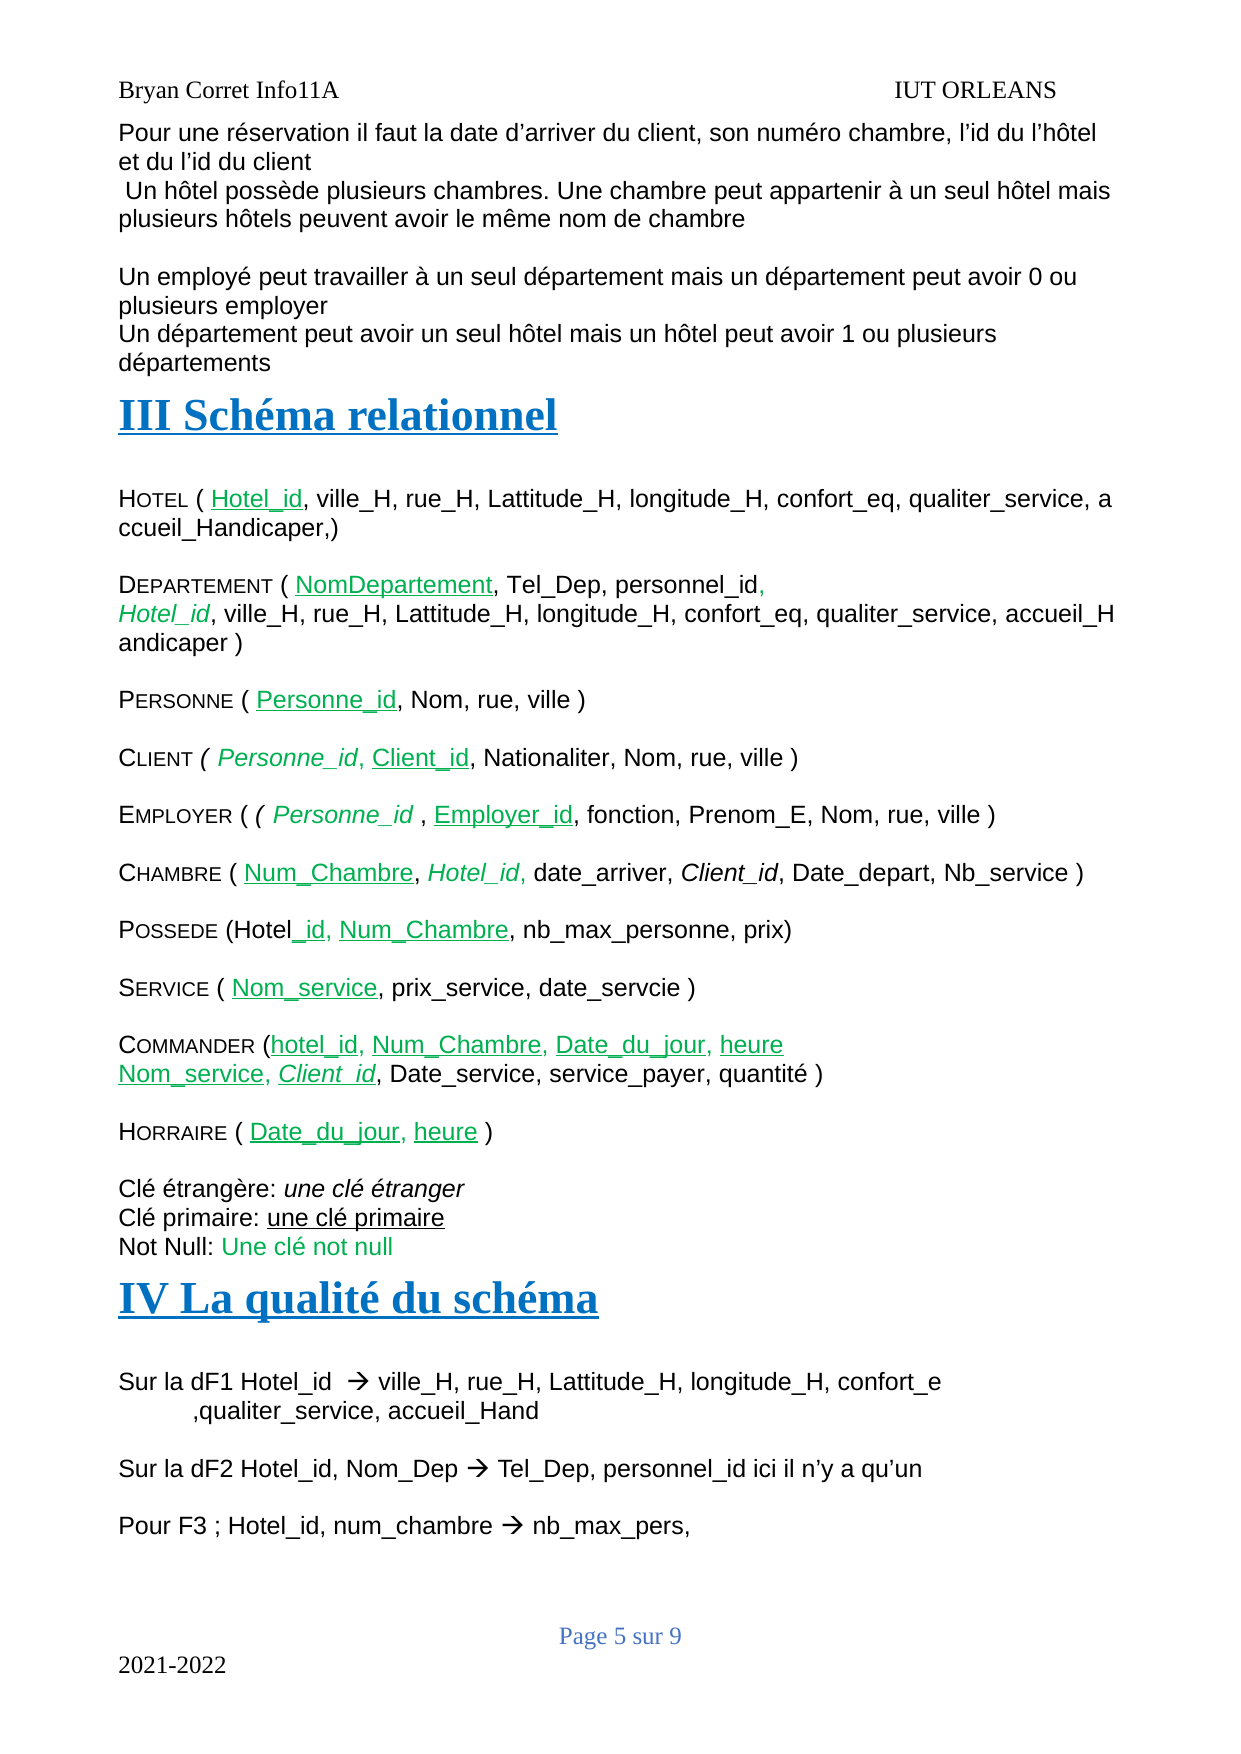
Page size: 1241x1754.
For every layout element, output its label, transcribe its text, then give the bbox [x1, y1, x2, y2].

text Commander (hotel_id, Num_Chambre, Date_du_jour, heure Nom_service, Client_id, Date_service, service_payer, quantité ) [118, 1030, 1122, 1088]
text Client ( Personne_id, Client_id, Nationaliter, Nom, rue, ville ) [118, 743, 1122, 771]
text Pour F3 ; Hotel_id, num_chambre  nb_max_pers, [118, 1511, 1122, 1540]
text Departement ( NomDepartement, Tel_Dep, personnel_id, Hotel_id, ville_H, rue_H, Lattitude_H, longitude_H, confort_eq, qualiter_service, accueil_Handicaper ) [118, 570, 1122, 656]
text Hotel ( Hotel_id, ville_H, rue_H, Lattitude_H, longitude_H, confort_eq, qualiter_service, accueil_Handicaper,) [118, 484, 1122, 541]
subtitle III Schéma relationnel [118, 387, 1122, 440]
text Un employé peut travailler à un seul département mais un département peut avoir 0 ou plusieurs employer [118, 262, 1122, 319]
text Service ( Nom_service, prix_service, date_servcie ) [118, 973, 1122, 1001]
text Sur la dF2 Hotel_id, Nom_Dep  Tel_Dep, personnel_id ici il n’y a qu’un [118, 1454, 1122, 1482]
text Not Null: Une clé not null [118, 1231, 1122, 1260]
text Possede (Hotel_id, Num_Chambre, nb_max_personne, prix) [118, 915, 1122, 944]
text Employer ( ( Personne_id , Employer_id, fonction, Prenom_E, Nom, rue, ville ) [118, 800, 1122, 829]
text Clé étrangère: une clé étranger Clé primaire: une clé primaire [118, 1174, 1122, 1231]
text Chambre ( Num_Chambre, Hotel_id, date_arriver, Client_id, Date_depart, Nb_service ) [118, 858, 1122, 886]
text Pour une réservation il faut la date d’arriver du client, son numéro chambre, l’id du l’hôtel et du l’id du client [118, 118, 1122, 176]
text Un département peut avoir un seul hôtel mais un hôtel peut avoir 1 ou plusieurs départements [118, 319, 1122, 377]
text Un hôtel possède plusieurs chambres. Une chambre peut appartenir à un seul hôtel mais plusieurs hôtels peuvent avoir le même nom de chambre [118, 176, 1122, 233]
text Personne ( Personne_id, Nom, rue, ville ) [118, 685, 1122, 714]
subtitle IV La qualité du schéma [118, 1271, 1122, 1323]
text Horraire ( Date_du_jour, heure ) [118, 1116, 1122, 1145]
text Sur la dF1 Hotel_id  ville_H, rue_H, Lattitude_H, longitude_H, confort_e ,qualiter_service, accueil_Hand [118, 1367, 1122, 1425]
